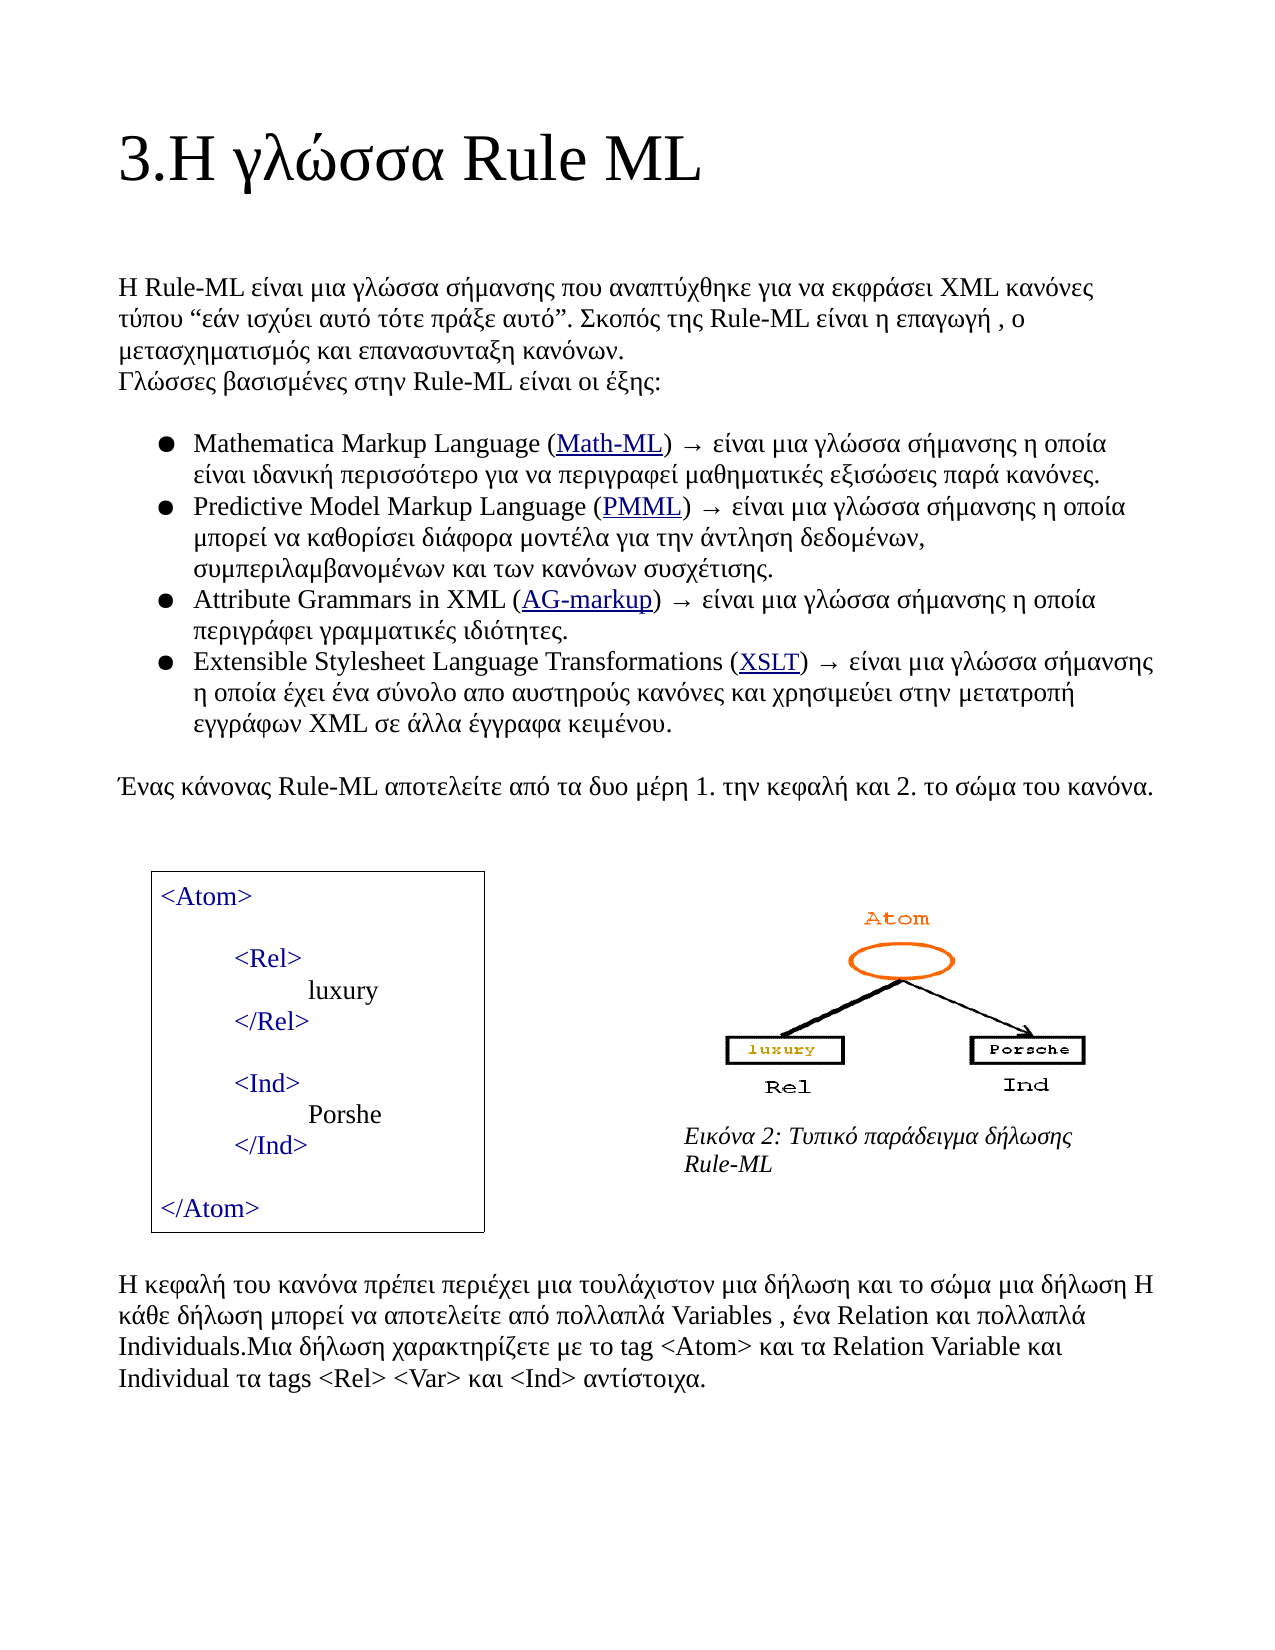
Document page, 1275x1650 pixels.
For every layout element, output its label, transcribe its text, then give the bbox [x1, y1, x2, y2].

text <Atom> [160, 880, 475, 911]
list Extensible Stylesheet Language Transformations (XSLT) → είναι μια γλώσσα σήμανσης η οποία έχει ένα σύνολο απο αυστηρούς κανόνες και χρησιμεύει στην μετατροπή εγγράφων XML σε άλλα έγγραφα κειμένου. [156, 645, 1157, 739]
text Η Rule-ML είναι μια γλώσσα σήμανσης που αναπτύχθηκε για να εκφράσει XML κανόνες τύπου “εάν ισχύει αυτό τότε πράξε αυτό”. Σκοπός της Rule-ML είναι η επαγωγή , ο μετασχηματισμός και επανασυνταξη κανόνων. [118, 271, 1157, 365]
picture [698, 896, 1109, 1121]
list Predictive Model Markup Language (PMML) → είναι μια γλώσσα σήμανσης η οποία μπορεί να καθορίσει διάφορα μοντέλα για την άντληση δεδομένων, συμπεριλαμβανομένων και των κανόνων συσχέτισης. [156, 489, 1157, 583]
list Attribute Grammars in XML (AG-markup) → είναι μια γλώσσα σήμανσης η οποία περιγράφει γραμματικές ιδιότητες. [156, 583, 1157, 645]
text 3.Η γλώσσα Rule ML [118, 118, 1157, 195]
text Ένας κάνονας Rule-ML αποτελείτε από τα δυο μέρη 1. την κεφαλή και 2. το σώμα του κανόνα. [118, 770, 1157, 801]
text Εικόνα 2: Τυπικό παράδειγμα δήλωσης Rule-ML [684, 897, 1112, 1178]
text Γλώσσες βασισμένες στην Rule-ML είναι οι έξης: [118, 365, 1157, 396]
text Η κεφαλή του κανόνα πρέπει περιέχει μια τουλάχιστον μια δήλωση και το σώμα μια δήλωση Η κάθε δήλωση μπορεί να αποτελείτε από πολλαπλά Variables , ένα Relation και πολλαπλά Individuals.Μια δήλωση χαρακτηρίζετε με το tag <Atom> και τα Relation Variable και Individual τα tags <Rel> <Var> και <Ind> αντίστοιχα. [118, 1268, 1157, 1393]
text </Atom> [160, 1192, 475, 1223]
list Mathematica Markup Language (Math-ML) → είναι μια γλώσσα σήμανσης η οποία είναι ιδανική περισσότερο για να περιγραφεί μαθηματικές εξισώσεις παρά κανόνες. [156, 427, 1157, 489]
text <Ind> Porshe </Ind> [160, 1036, 475, 1192]
text <Rel> luxury </Rel> [160, 943, 475, 1036]
